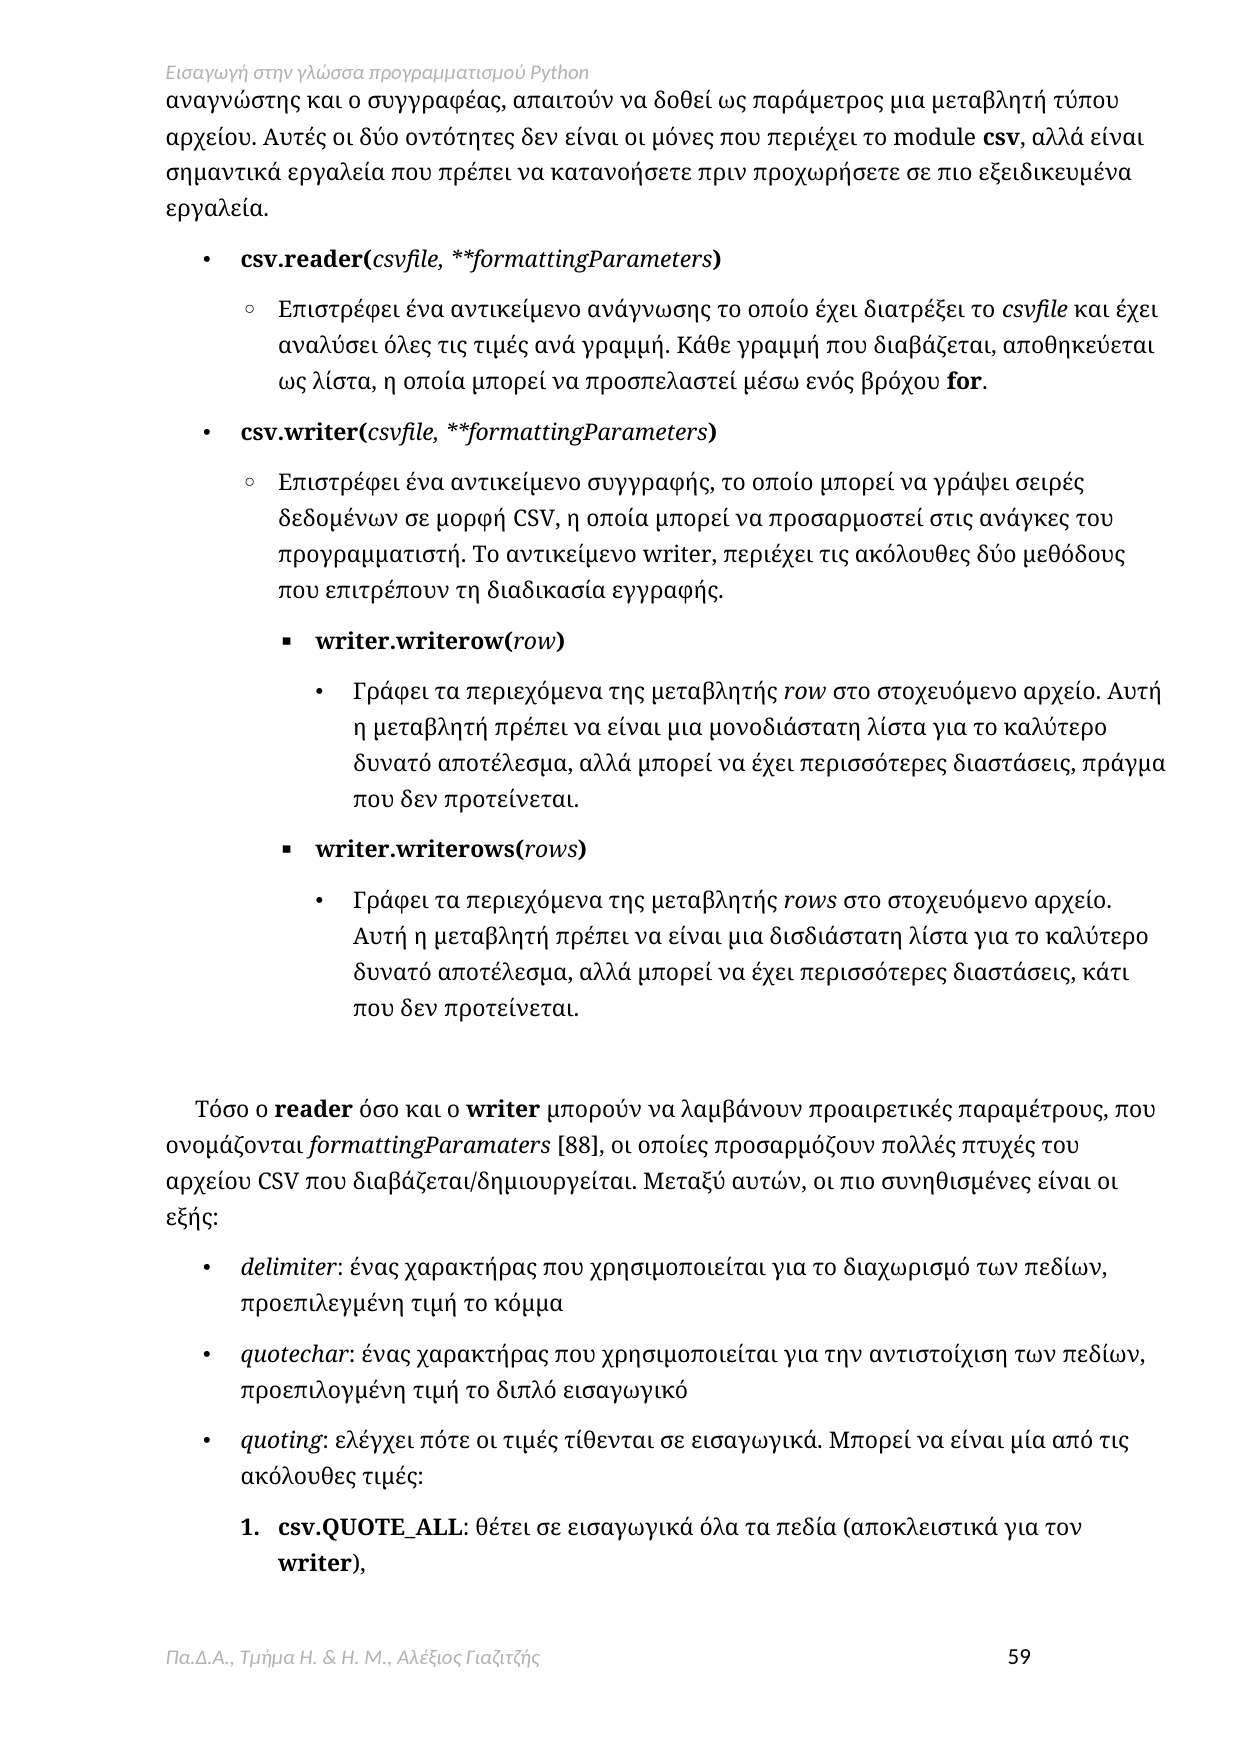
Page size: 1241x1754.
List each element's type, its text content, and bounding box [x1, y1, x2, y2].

list csv.writer(csvfile, **formattingParameters) [203, 416, 1169, 447]
list csv.QUOTE_ALL: θέτει σε εισαγωγικά όλα τα πεδία (αποκλειστικά για τον writer), [240, 1511, 1169, 1578]
list Γράφει τα περιεχόμενα της μεταβλητής row στο στοχευόμενο αρχείο. Αυτή η μεταβλητή πρέπει να είναι μια μονοδιάστατη λίστα για το καλύτερο δυνατό αποτέλεσμα, αλλά μπορεί να έχει περισσότερες διαστάσεις, πράγμα που δεν προτείνεται. [315, 675, 1169, 814]
list Επιστρέφει ένα αντικείμενο ανάγνωσης το οποίο έχει διατρέξει το csvfile και έχει αναλύσει όλες τις τιμές ανά γραμμή. Κάθε γραμμή που διαβάζεται, αποθηκεύεται ως λίστα, η οποία μπορεί να προσπελαστεί μέσω ενός βρόχου for. [240, 293, 1169, 396]
list quoting: ελέγχει πότε οι τιμές τίθενται σε εισαγωγικά. Μπορεί να είναι μία από τις ακόλουθες τιμές: [203, 1424, 1169, 1491]
text Τόσο ο reader όσο και ο writer μπορούν να λαμβάνουν προαιρετικές παραμέτρους, που ονομάζονται formattingParamaters [88], οι οποίες προσαρμόζουν πολλές πτυχές του αρχείου CSV που διαβάζεται/δημιουργείται. Μεταξύ αυτών, οι πιο συνηθισμένες είναι οι εξής: [165, 1093, 1169, 1232]
list quotechar: ένας χαρακτήρας που χρησιμοποιείται για την αντιστοίχιση των πεδίων, προεπιλογμένη τιμή το διπλό εισαγωγικό [203, 1338, 1169, 1405]
list Γράφει τα περιεχόμενα της μεταβλητής rows στο στοχευόμενο αρχείο. Αυτή η μεταβλητή πρέπει να είναι μια δισδιάστατη λίστα για το καλύτερο δυνατό αποτέλεσμα, αλλά μπορεί να έχει περισσότερες διαστάσεις, κάτι που δεν προτείνεται. [315, 884, 1169, 1023]
text αναγνώστης και ο συγγραφέας, απαιτούν να δοθεί ως παράμετρος μια μεταβλητή τύπου αρχείου. Αυτές οι δύο οντότητες δεν είναι οι μόνες που περιέχει το module csv, αλλά είναι σημαντικά εργαλεία που πρέπει να κατανοήσετε πριν προχωρήσετε σε πιο εξειδικευμένα εργαλεία. [165, 84, 1169, 223]
list delimiter: ένας χαρακτήρας που χρησιμοποιείται για το διαχωρισμό των πεδίων, προεπιλεγμένη τιμή το κόμμα [203, 1251, 1169, 1318]
list writer.writerows(rows) [278, 833, 1169, 865]
list writer.writerow(row) [278, 624, 1169, 656]
list Επιστρέφει ένα αντικείμενο συγγραφής, το οποίο μπορεί να γράψει σειρές δεδομένων σε μορφή CSV, η οποία μπορεί να προσαρμοστεί στις ανάγκες του προγραμματιστή. Το αντικείμενο writer, περιέχει τις ακόλουθες δύο μεθόδους που επιτρέπουν τη διαδικασία εγγραφής. [240, 466, 1169, 605]
list csv.reader(csvfile, **formattingParameters) [203, 243, 1169, 274]
